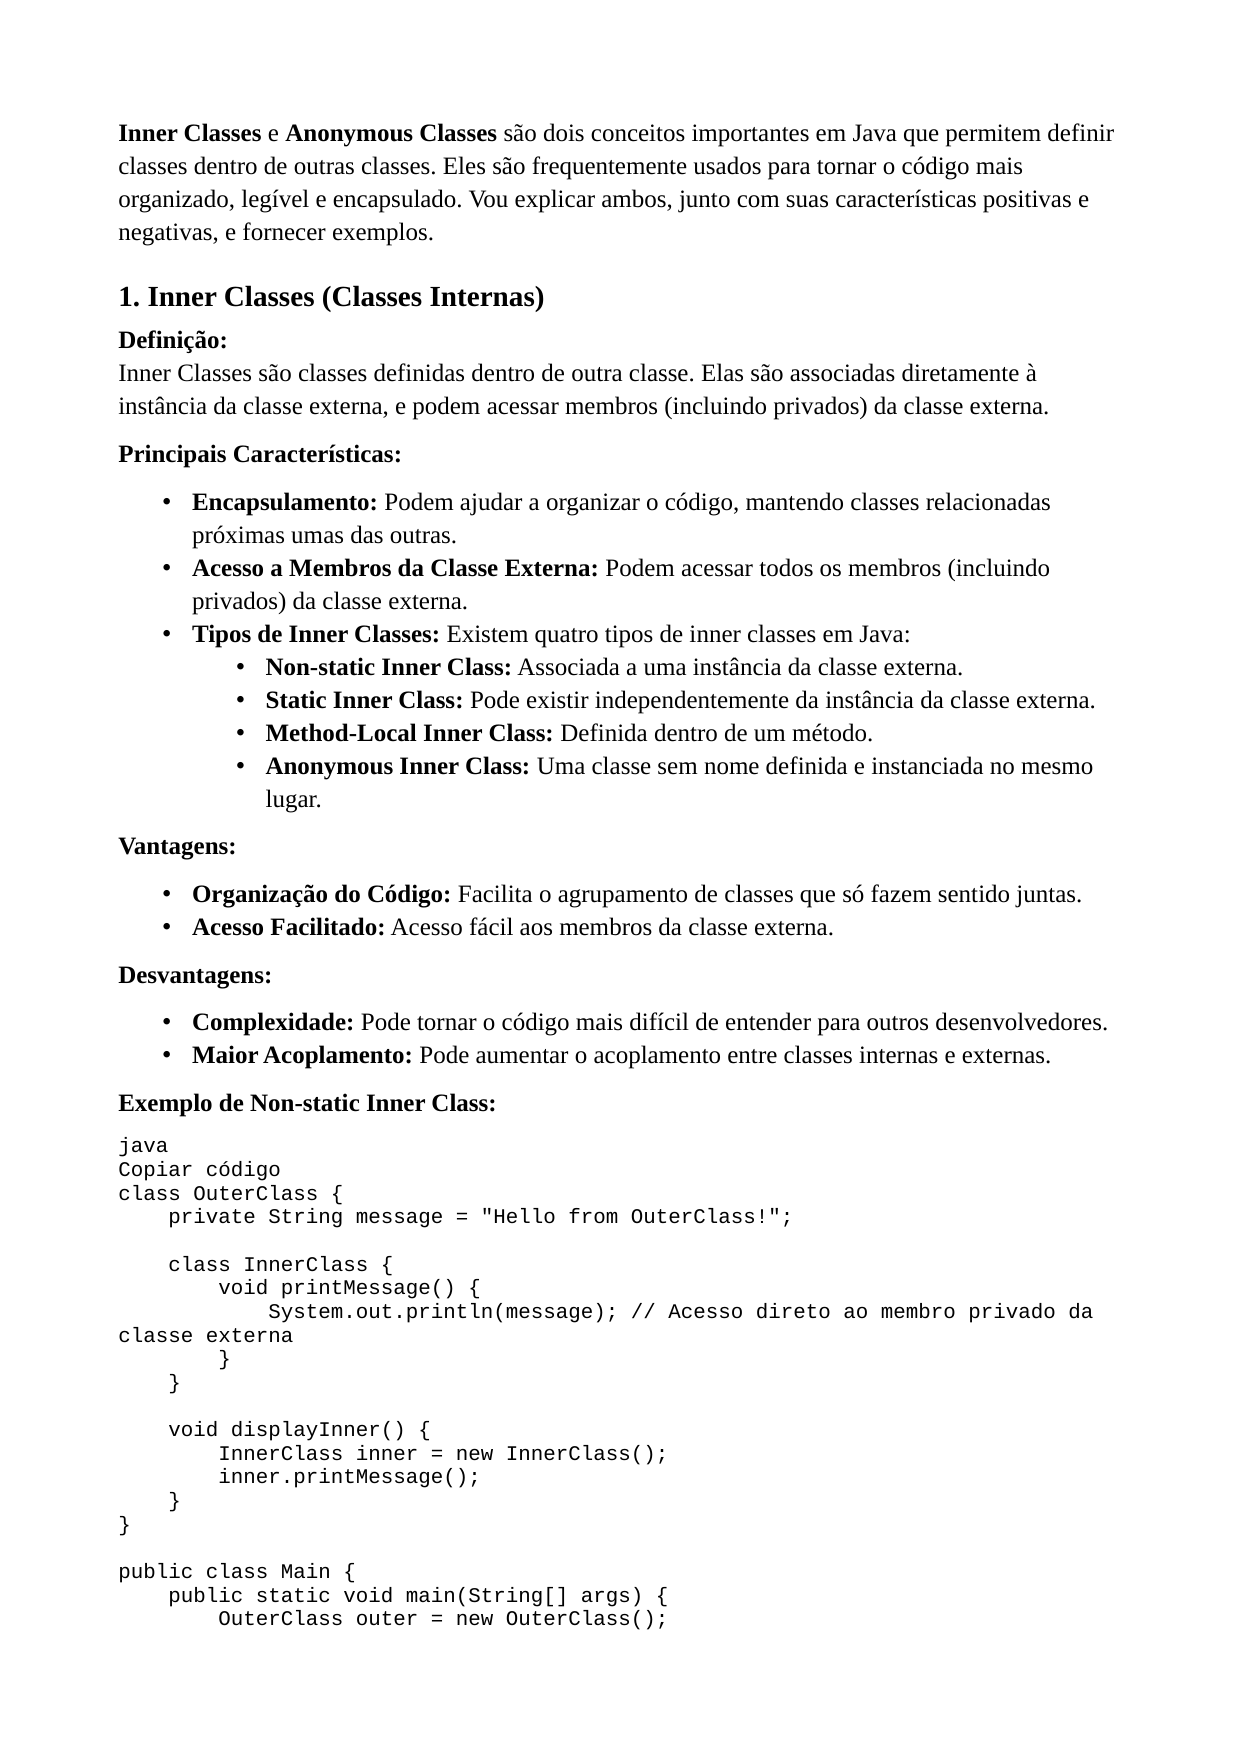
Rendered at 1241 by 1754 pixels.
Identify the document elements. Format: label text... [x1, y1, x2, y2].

text Desvantagens: [118, 960, 1122, 988]
list Acesso a Membros da Classe Externa: Podem acessar todos os membros (incluindo privados) da classe externa. [162, 553, 1122, 614]
text Definição: Inner Classes são classes definidas dentro de outra classe. Elas são associadas diretamente à instância da classe externa, e podem acessar membros (incluindo privados) da classe externa. [118, 325, 1122, 420]
list Anonymous Inner Class: Uma classe sem nome definida e instanciada no mesmo lugar. [236, 751, 1122, 813]
text public class Main { [118, 1561, 1122, 1585]
text } [118, 1372, 1122, 1396]
list Encapsulamento: Podem ajudar a organizar o código, mantendo classes relacionadas próximas umas das outras. [162, 487, 1122, 548]
list Acesso Facilitado: Acesso fácil aos membros da classe externa. [162, 912, 1122, 941]
text class InnerClass { [118, 1254, 1122, 1277]
list Complexidade: Pode tornar o código mais difícil de entender para outros desenvolvedores. [162, 1007, 1122, 1036]
text void printMessage() { [118, 1277, 1122, 1301]
list Method-Local Inner Class: Definida dentro de um método. [236, 718, 1122, 747]
subtitle 1. Inner Classes (Classes Internas) [118, 279, 1122, 313]
text Inner Classes e Anonymous Classes são dois conceitos importantes em Java que permitem definir classes dentro de outras classes. Eles são frequentemente usados para tornar o código mais organizado, legível e encapsulado. Vou explicar ambos, junto com suas características positivas e negativas, e fornecer exemplos. [118, 118, 1122, 246]
text } [118, 1348, 1122, 1372]
text } [118, 1514, 1122, 1537]
text public static void main(String[] args) { [118, 1585, 1122, 1608]
text inner.printMessage(); [118, 1467, 1122, 1490]
text Copiar código [118, 1159, 1122, 1183]
list Organização do Código: Facilita o agrupamento de classes que só fazem sentido juntas. [162, 879, 1122, 908]
list Static Inner Class: Pode existir independentemente da instância da classe externa. [236, 685, 1122, 713]
text private String message = "Hello from OuterClass!"; [118, 1206, 1122, 1230]
list Maior Acoplamento: Pode aumentar o acoplamento entre classes internas e externas. [162, 1040, 1122, 1069]
text Principais Características: [118, 439, 1122, 468]
text InnerClass inner = new InnerClass(); [118, 1443, 1122, 1467]
text OuterClass outer = new OuterClass(); [118, 1608, 1122, 1632]
text } [118, 1490, 1122, 1514]
text java [118, 1136, 1122, 1159]
text class OuterClass { [118, 1183, 1122, 1206]
text Exemplo de Non-static Inner Class: [118, 1088, 1122, 1117]
list Tipos de Inner Classes: Existem quatro tipos de inner classes em Java: [162, 619, 1122, 647]
text System.out.println(message); // Acesso direto ao membro privado da classe externa [118, 1301, 1122, 1348]
text void displayInner() { [118, 1419, 1122, 1443]
text Vantagens: [118, 831, 1122, 860]
list Non-static Inner Class: Associada a uma instância da classe externa. [236, 652, 1122, 681]
